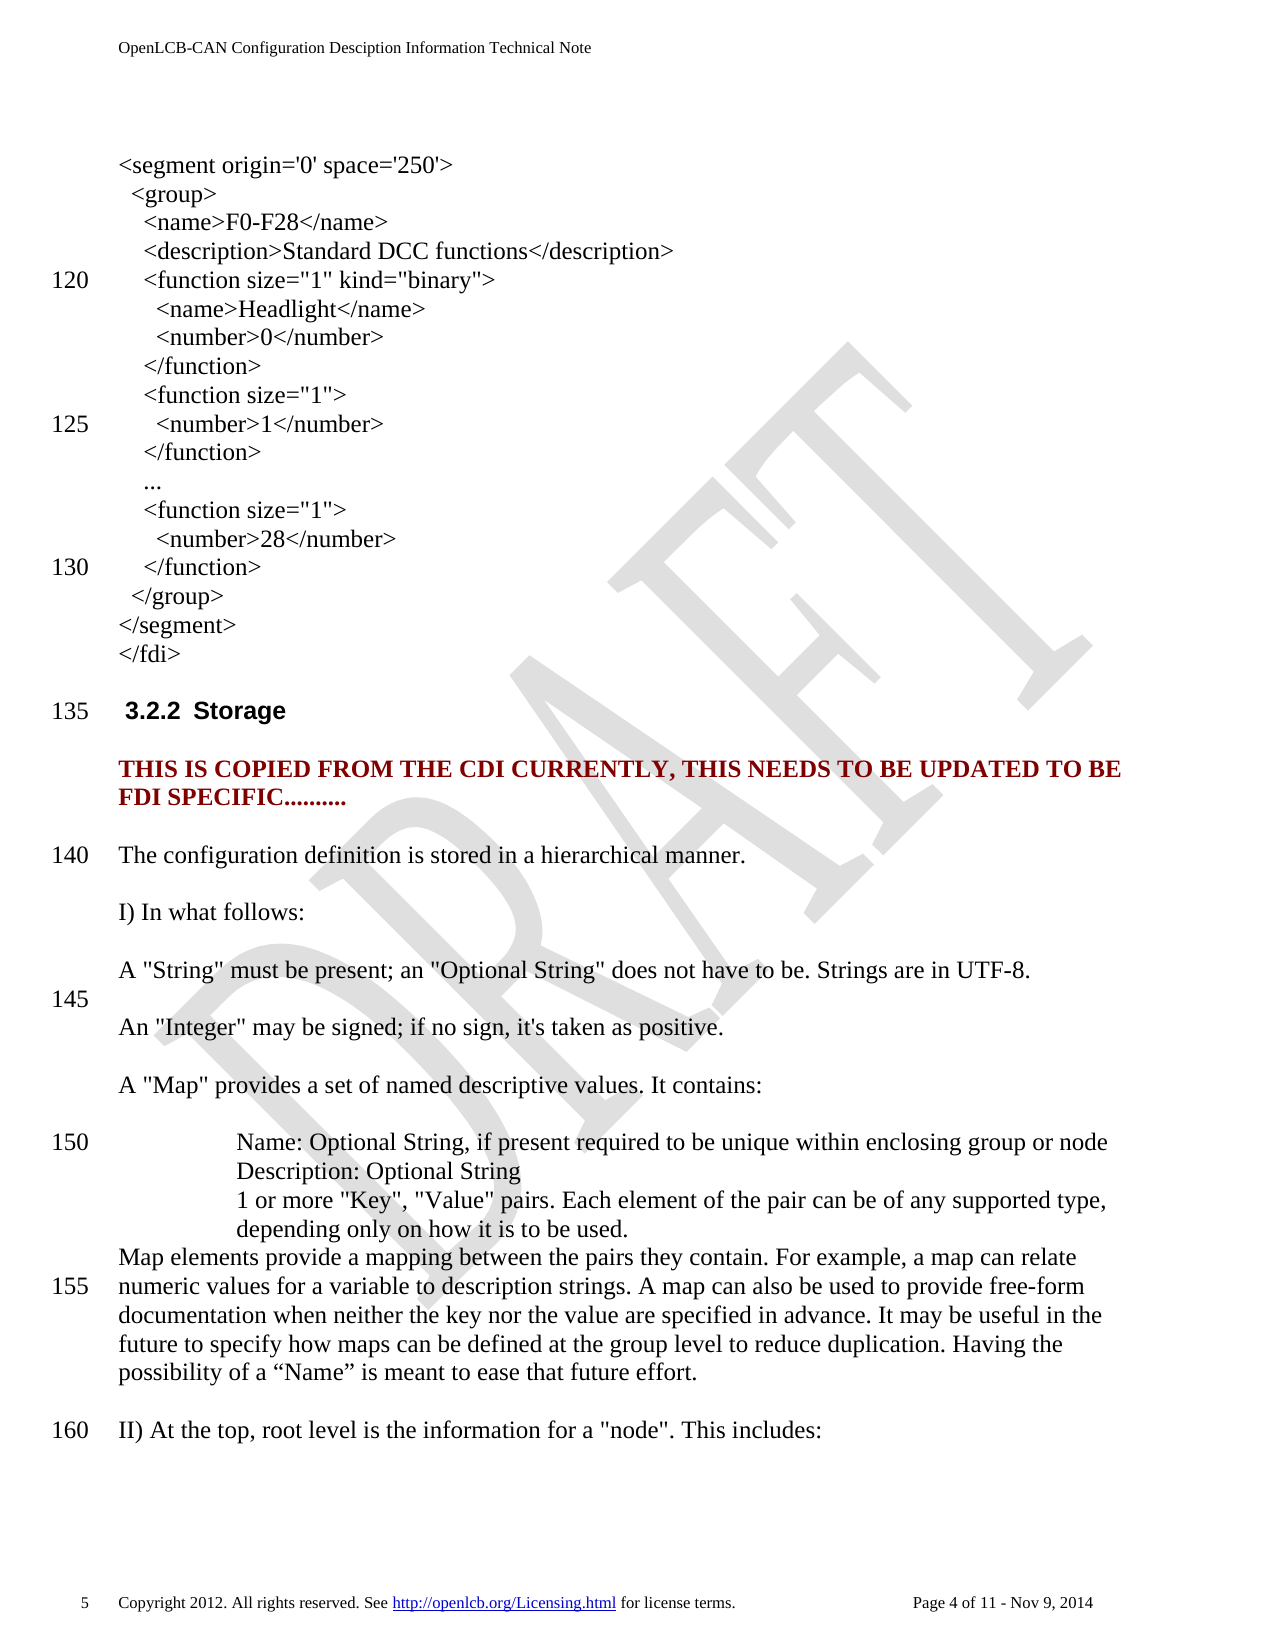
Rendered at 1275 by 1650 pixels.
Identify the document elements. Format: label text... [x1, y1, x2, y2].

text <description>Standard DCC functions</description> [118, 236, 1157, 265]
text II) At the top, root level is the information for a "node". This includes: [118, 1415, 1157, 1444]
text THIS IS COPIED FROM THE CDI CURRENTLY, THIS NEEDS TO BE UPDATED TO BE FDI SPECIFIC.......... [857, 754, 1157, 811]
text Name: Optional String, if present required to be unique within enclosing group or node [506, 1127, 1157, 1156]
text [763, 437, 827, 466]
text <function size="1" kind="binary"> [118, 265, 1157, 294]
text An "Integer" may be signed; if no sign, it's taken as positive. [411, 1012, 504, 1041]
text </function> [118, 351, 837, 380]
text [675, 524, 913, 552]
text A "String" must be present; an "Optional String" does not have to be. Strings are in UTF-8. [563, 955, 721, 984]
text [956, 552, 1157, 581]
text [818, 380, 899, 409]
text An "Integer" may be signed; if no sign, it's taken as positive. [699, 1012, 1157, 1041]
text </group> [118, 581, 670, 610]
text A "Map" provides a set of named descriptive values. It contains: [576, 1070, 1157, 1099]
text An "Integer" may be signed; if no sign, it's taken as positive. [211, 1012, 394, 1041]
text THIS IS COPIED FROM THE CDI CURRENTLY, THIS NEEDS TO BE UPDATED TO BE FDI SPECIFIC.......... [583, 754, 701, 811]
text [705, 509, 740, 524]
text The configuration definition is stored in a hierarchical manner. [118, 840, 347, 869]
text [899, 495, 1157, 524]
text [1073, 639, 1157, 667]
text [870, 466, 1157, 495]
text <number>1</number> [118, 409, 779, 437]
text [844, 639, 1028, 667]
text A "String" must be present; an "Optional String" does not have to be. Strings are in UTF-8. [118, 955, 237, 984]
text <name>F0-F28</name> [118, 207, 1157, 236]
text [757, 466, 856, 495]
text [815, 409, 1157, 437]
text Description: Optional String [236, 1156, 338, 1185]
text Name: Optional String, if present required to be unique within enclosing group or node [236, 1127, 309, 1156]
text </function> [118, 552, 636, 581]
text Map elements provide a mapping between the pairs they contain. For example, a map can relate numeric values for a variable to description strings. A map can also be used to provide free-form documentation when neither the key nor the value are specified in advance. It may be useful in the future to specify how maps can be defined at the group level to reduce duplication. Having the possibility of a “Name” is meant to ease that future effort. [118, 1242, 1157, 1386]
text [733, 495, 782, 524]
text [684, 581, 971, 610]
text [928, 524, 1157, 552]
text The configuration definition is stored in a hierarchical manner. [804, 840, 1157, 869]
text 1 or more "Key", "Value" pairs. Each element of the pair can be of any supported type, depending only on how it is to be used. [381, 1185, 494, 1242]
text The configuration definition is stored in a hierarchical manner. [495, 840, 642, 869]
subtitle [799, 696, 1157, 725]
text Name: Optional String, if present required to be unique within enclosing group or node [323, 1127, 486, 1156]
text [826, 655, 853, 667]
text A "String" must be present; an "Optional String" does not have to be. Strings are in UTF-8. [331, 955, 447, 984]
text THIS IS COPIED FROM THE CDI CURRENTLY, THIS NEEDS TO BE UPDATED TO BE FDI SPECIFIC.......... [677, 754, 871, 811]
text <function size="1"> [118, 495, 693, 524]
text A "Map" provides a set of named descriptive values. It contains: [266, 1070, 449, 1099]
text 1 or more "Key", "Value" pairs. Each element of the pair can be of any supported type, depending only on how it is to be used. [499, 1185, 1157, 1242]
text <segment origin='0' space='250'> [118, 150, 1157, 179]
text An "Integer" may be signed; if no sign, it's taken as positive. [518, 1012, 662, 1041]
text <group> [118, 179, 1157, 207]
text [742, 639, 814, 667]
text THIS IS COPIED FROM THE CDI CURRENTLY, THIS NEEDS TO BE UPDATED TO BE FDI SPECIFIC.......... [118, 754, 602, 811]
text Description: Optional String [352, 1156, 493, 1185]
text The configuration definition is stored in a hierarchical manner. [366, 840, 479, 869]
text [665, 552, 942, 581]
text 1 or more "Key", "Value" pairs. Each element of the pair can be of any supported type, depending only on how it is to be used. [236, 1185, 395, 1242]
subtitle [547, 703, 579, 725]
text [815, 610, 1000, 639]
text <number>0</number> [118, 322, 1157, 351]
text <function size="1"> [118, 380, 808, 409]
subtitle [591, 696, 785, 725]
text [713, 610, 818, 639]
text I) In what follows: [118, 897, 389, 926]
text [985, 581, 1157, 610]
text [1043, 639, 1073, 650]
text [888, 380, 1157, 409]
text A "Map" provides a set of named descriptive values. It contains: [118, 1070, 252, 1099]
text [773, 495, 885, 524]
text The configuration definition is stored in a hierarchical manner. [680, 840, 787, 869]
text [1014, 610, 1157, 639]
text A "Map" provides a set of named descriptive values. It contains: [467, 1070, 562, 1099]
text [682, 897, 1157, 926]
text Description: Optional String [517, 1156, 1157, 1185]
subtitle Storage [118, 696, 543, 725]
text [859, 351, 1157, 380]
text <number>28</number> [118, 524, 664, 552]
text ... [118, 466, 753, 495]
text [535, 897, 681, 926]
text </function> [118, 437, 751, 466]
text An "Integer" may be signed; if no sign, it's taken as positive. [118, 1012, 175, 1041]
text A "String" must be present; an "Optional String" does not have to be. Strings are in UTF-8. [723, 955, 1157, 984]
text </segment> [118, 610, 699, 639]
text [403, 897, 515, 926]
text </fdi> [118, 639, 727, 667]
text [841, 437, 1157, 466]
text <name>Headlight</name> [118, 294, 1157, 322]
